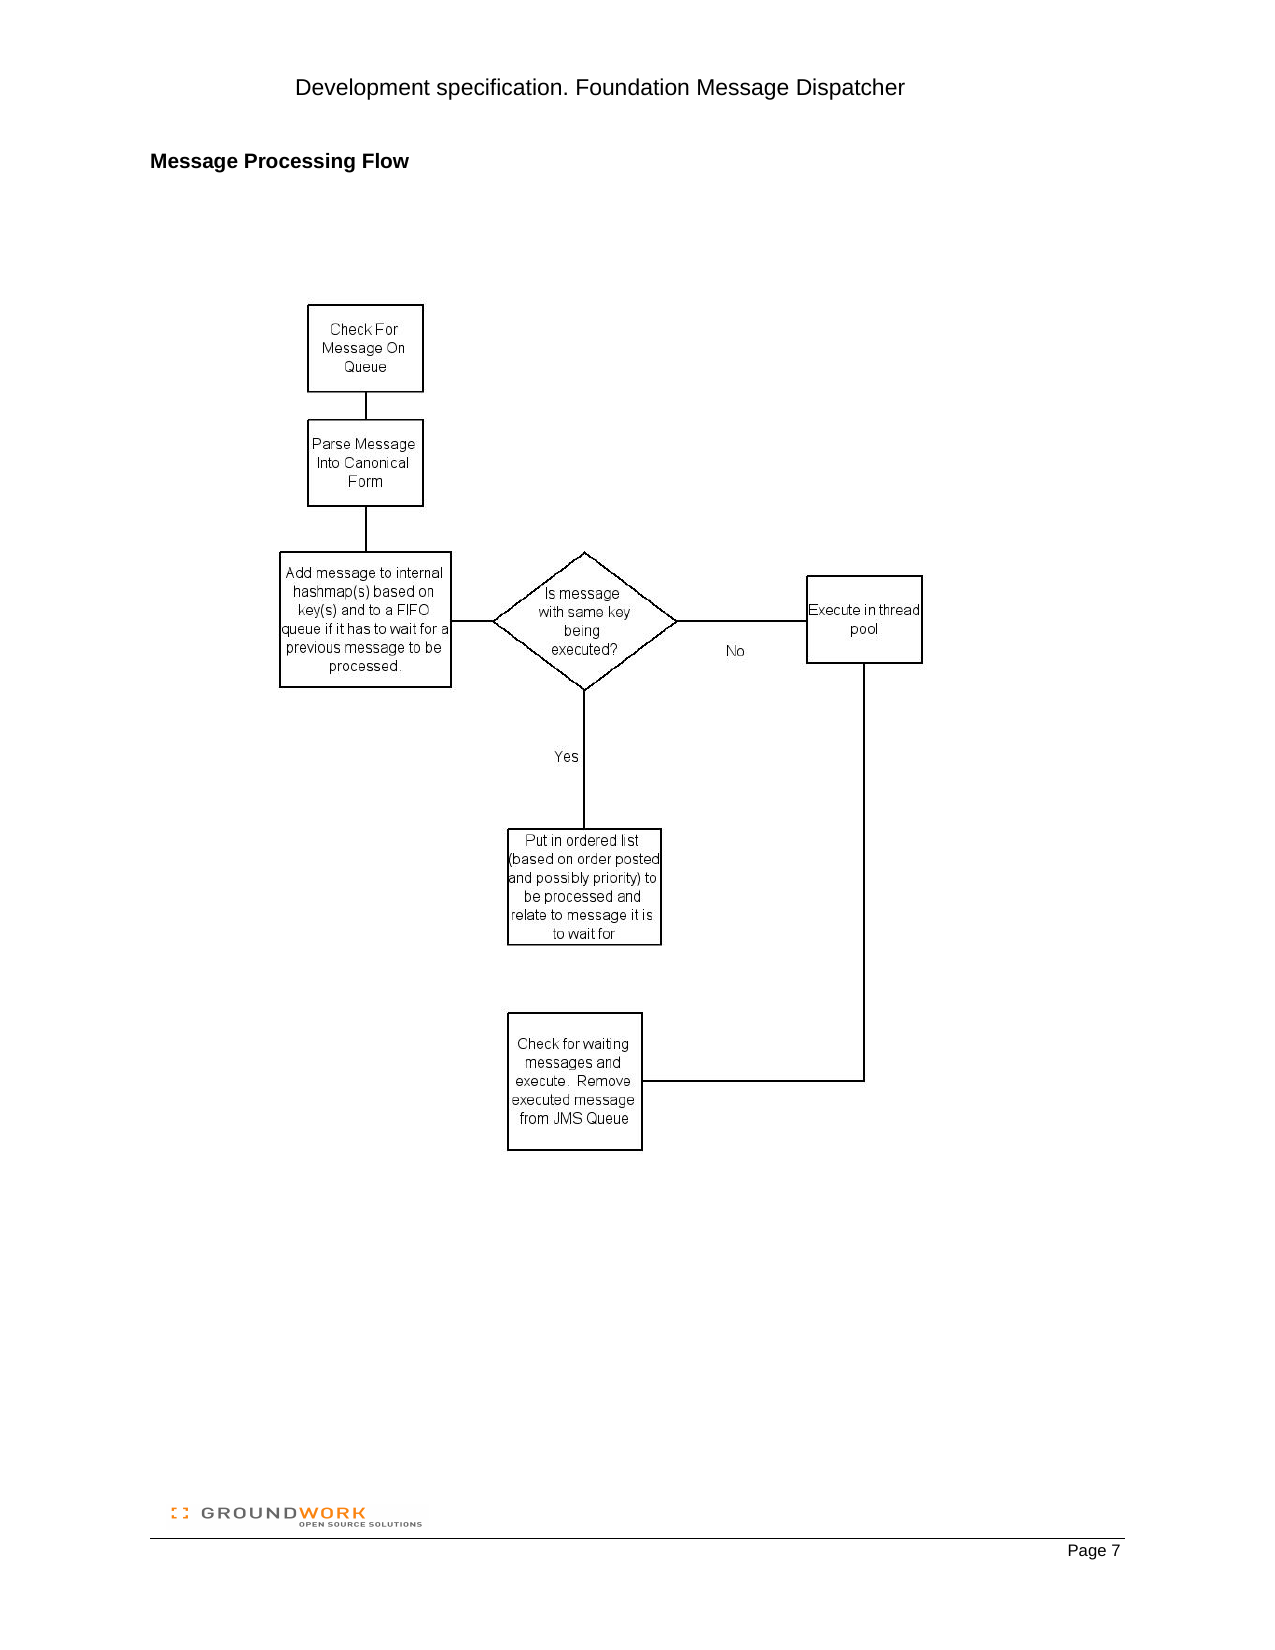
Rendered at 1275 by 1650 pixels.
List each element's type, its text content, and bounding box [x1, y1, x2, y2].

picture [166, 1504, 429, 1530]
subtitle Message Processing Flow [150, 150, 1125, 173]
picture [150, 185, 1125, 1457]
